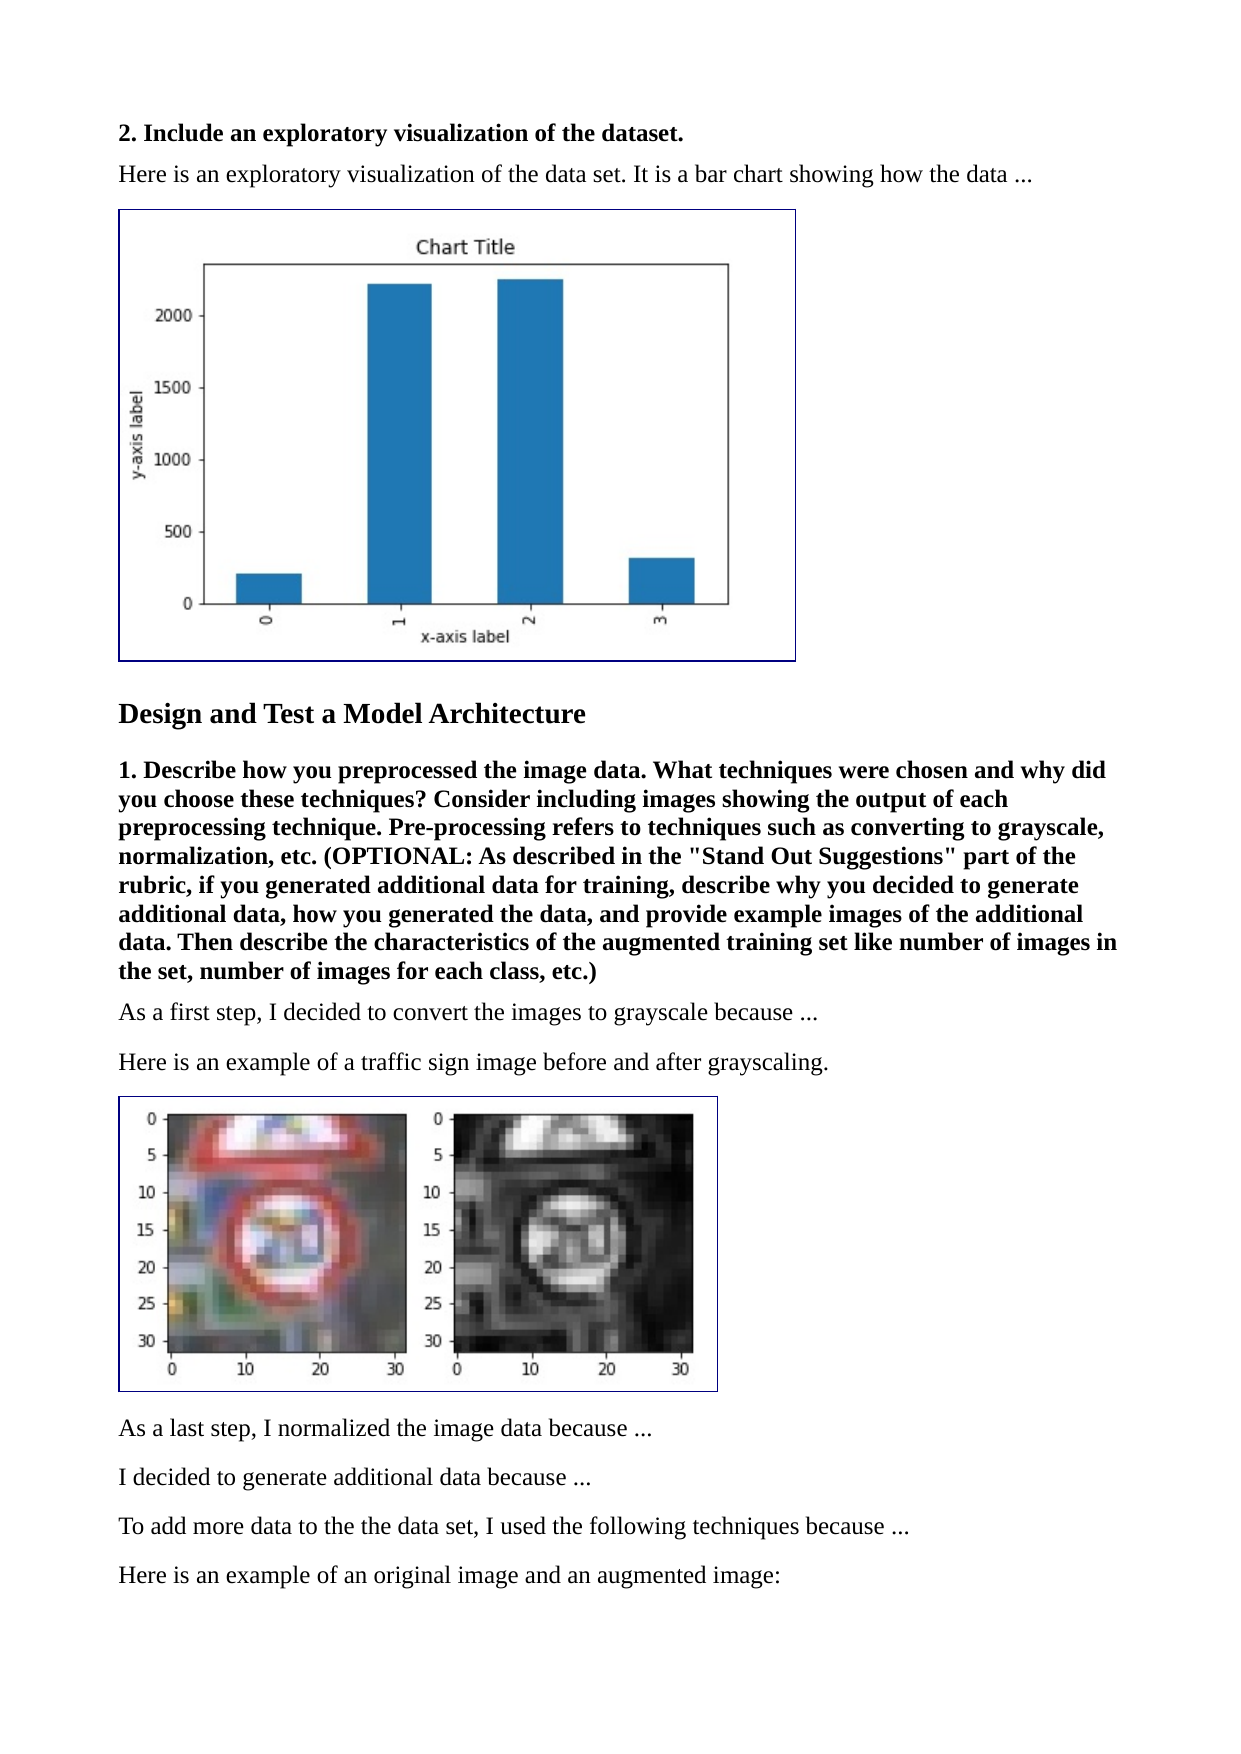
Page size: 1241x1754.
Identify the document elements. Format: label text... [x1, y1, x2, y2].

text I decided to generate additional data because ... [118, 1462, 1122, 1491]
text Here is an example of a traffic sign image before and after grayscaling. [118, 1047, 1122, 1075]
subtitle Design and Test a Model Architecture [118, 696, 1122, 730]
picture [120, 1097, 717, 1391]
text As a first step, I decided to convert the images to grayscale because ... [118, 997, 1122, 1026]
subtitle 2. Include an exploratory visualization of the dataset. [118, 118, 1122, 147]
text To add more data to the the data set, I used the following techniques because ... [118, 1511, 1122, 1540]
subtitle 1. Describe how you preprocessed the image data. What techniques were chosen and why did you choose these techniques? Consider including images showing the output of each preprocessing technique. Pre-processing refers to techniques such as converting to grayscale, normalization, etc. (OPTIONAL: As described in the "Stand Out Suggestions" part of the rubric, if you generated additional data for training, describe why you decided to generate additional data, how you generated the data, and provide example images of the additional data. Then describe the characteristics of the augmented training set like number of images in the set, number of images for each class, etc.) [118, 755, 1122, 985]
text Here is an example of an original image and an augmented image: [118, 1560, 1122, 1589]
picture [120, 210, 795, 660]
text As a last step, I normalized the image data because ... [118, 1413, 1122, 1442]
text Here is an exploratory visualization of the data set. It is a bar chart showing how the data ... [118, 159, 1122, 188]
